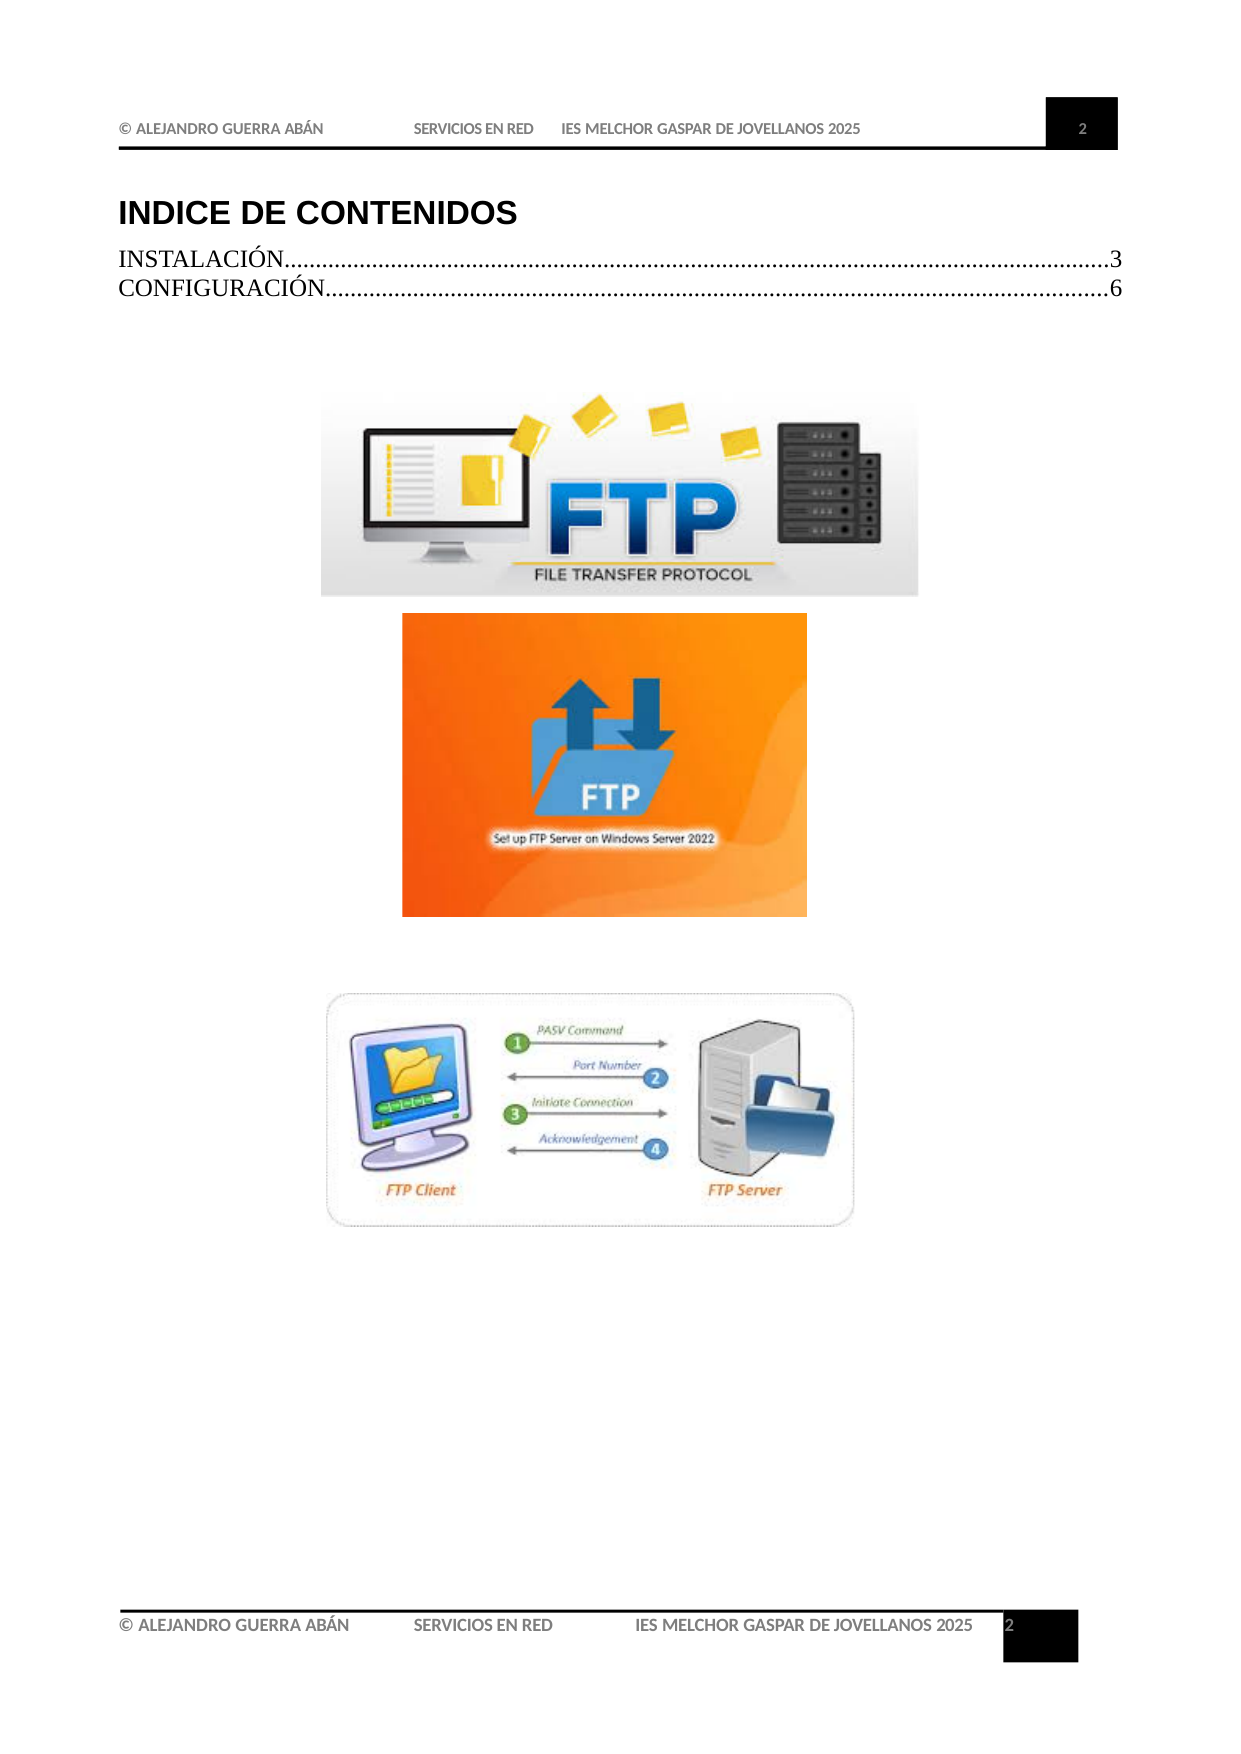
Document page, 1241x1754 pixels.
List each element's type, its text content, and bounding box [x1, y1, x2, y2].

text CONFIGURACIÓN 6 [118, 273, 1122, 301]
picture [326, 993, 855, 1227]
picture [321, 392, 920, 597]
picture [402, 613, 807, 917]
text INSTALACIÓN 3 [118, 244, 1122, 273]
subtitle INDICE DE CONTENIDOS [118, 193, 1122, 231]
